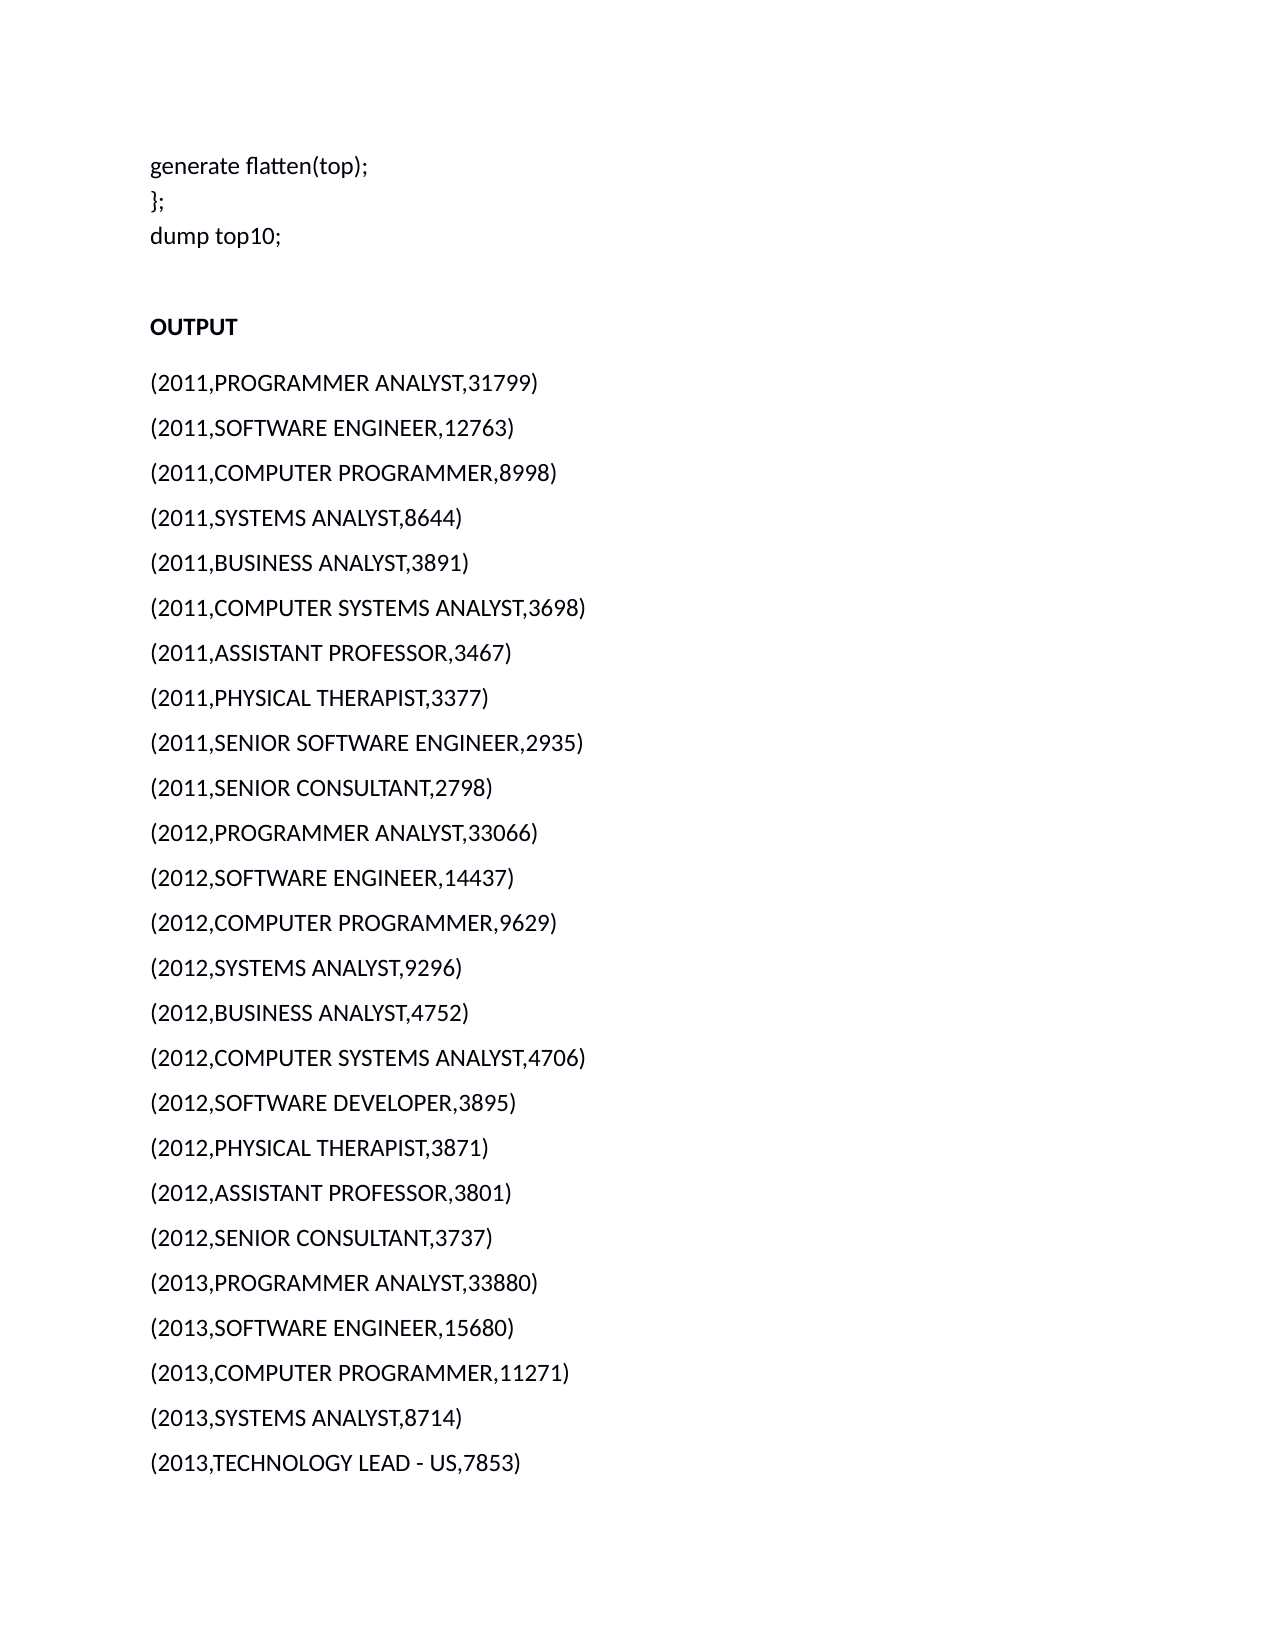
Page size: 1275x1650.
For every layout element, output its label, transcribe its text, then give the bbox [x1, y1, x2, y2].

text (2013,SOFTWARE ENGINEER,15680) [150, 1312, 1125, 1342]
text (2013,PROGRAMMER ANALYST,33880) [150, 1267, 1125, 1297]
text }; [150, 185, 1125, 216]
text (2011,PROGRAMMER ANALYST,31799) [150, 367, 1125, 397]
text (2011,SENIOR SOFTWARE ENGINEER,2935) [150, 727, 1125, 757]
text (2012,COMPUTER PROGRAMMER,9629) [150, 907, 1125, 937]
text (2012,SENIOR CONSULTANT,3737) [150, 1222, 1125, 1252]
text (2012,SOFTWARE DEVELOPER,3895) [150, 1087, 1125, 1117]
text (2012,SOFTWARE ENGINEER,14437) [150, 862, 1125, 892]
text (2011,COMPUTER SYSTEMS ANALYST,3698) [150, 592, 1125, 622]
text (2013,COMPUTER PROGRAMMER,11271) [150, 1357, 1125, 1387]
text (2011,ASSISTANT PROFESSOR,3467) [150, 637, 1125, 667]
text (2011,SYSTEMS ANALYST,8644) [150, 502, 1125, 532]
text (2012,ASSISTANT PROFESSOR,3801) [150, 1177, 1125, 1207]
text (2012,PROGRAMMER ANALYST,33066) [150, 817, 1125, 847]
text (2011,SOFTWARE ENGINEER,12763) [150, 412, 1125, 442]
text (2013,TECHNOLOGY LEAD - US,7853) [150, 1447, 1125, 1477]
text (2011,PHYSICAL THERAPIST,3377) [150, 682, 1125, 712]
text (2012,BUSINESS ANALYST,4752) [150, 997, 1125, 1027]
text generate flatten(top); [150, 150, 1125, 181]
text (2012,COMPUTER SYSTEMS ANALYST,4706) [150, 1042, 1125, 1072]
text (2011,BUSINESS ANALYST,3891) [150, 547, 1125, 577]
text dump top10; [150, 220, 1125, 251]
text (2011,COMPUTER PROGRAMMER,8998) [150, 457, 1125, 487]
text OUTPUT [150, 311, 1125, 341]
text (2012,SYSTEMS ANALYST,9296) [150, 952, 1125, 982]
text (2013,SYSTEMS ANALYST,8714) [150, 1402, 1125, 1432]
text (2012,PHYSICAL THERAPIST,3871) [150, 1132, 1125, 1162]
text (2011,SENIOR CONSULTANT,2798) [150, 772, 1125, 802]
